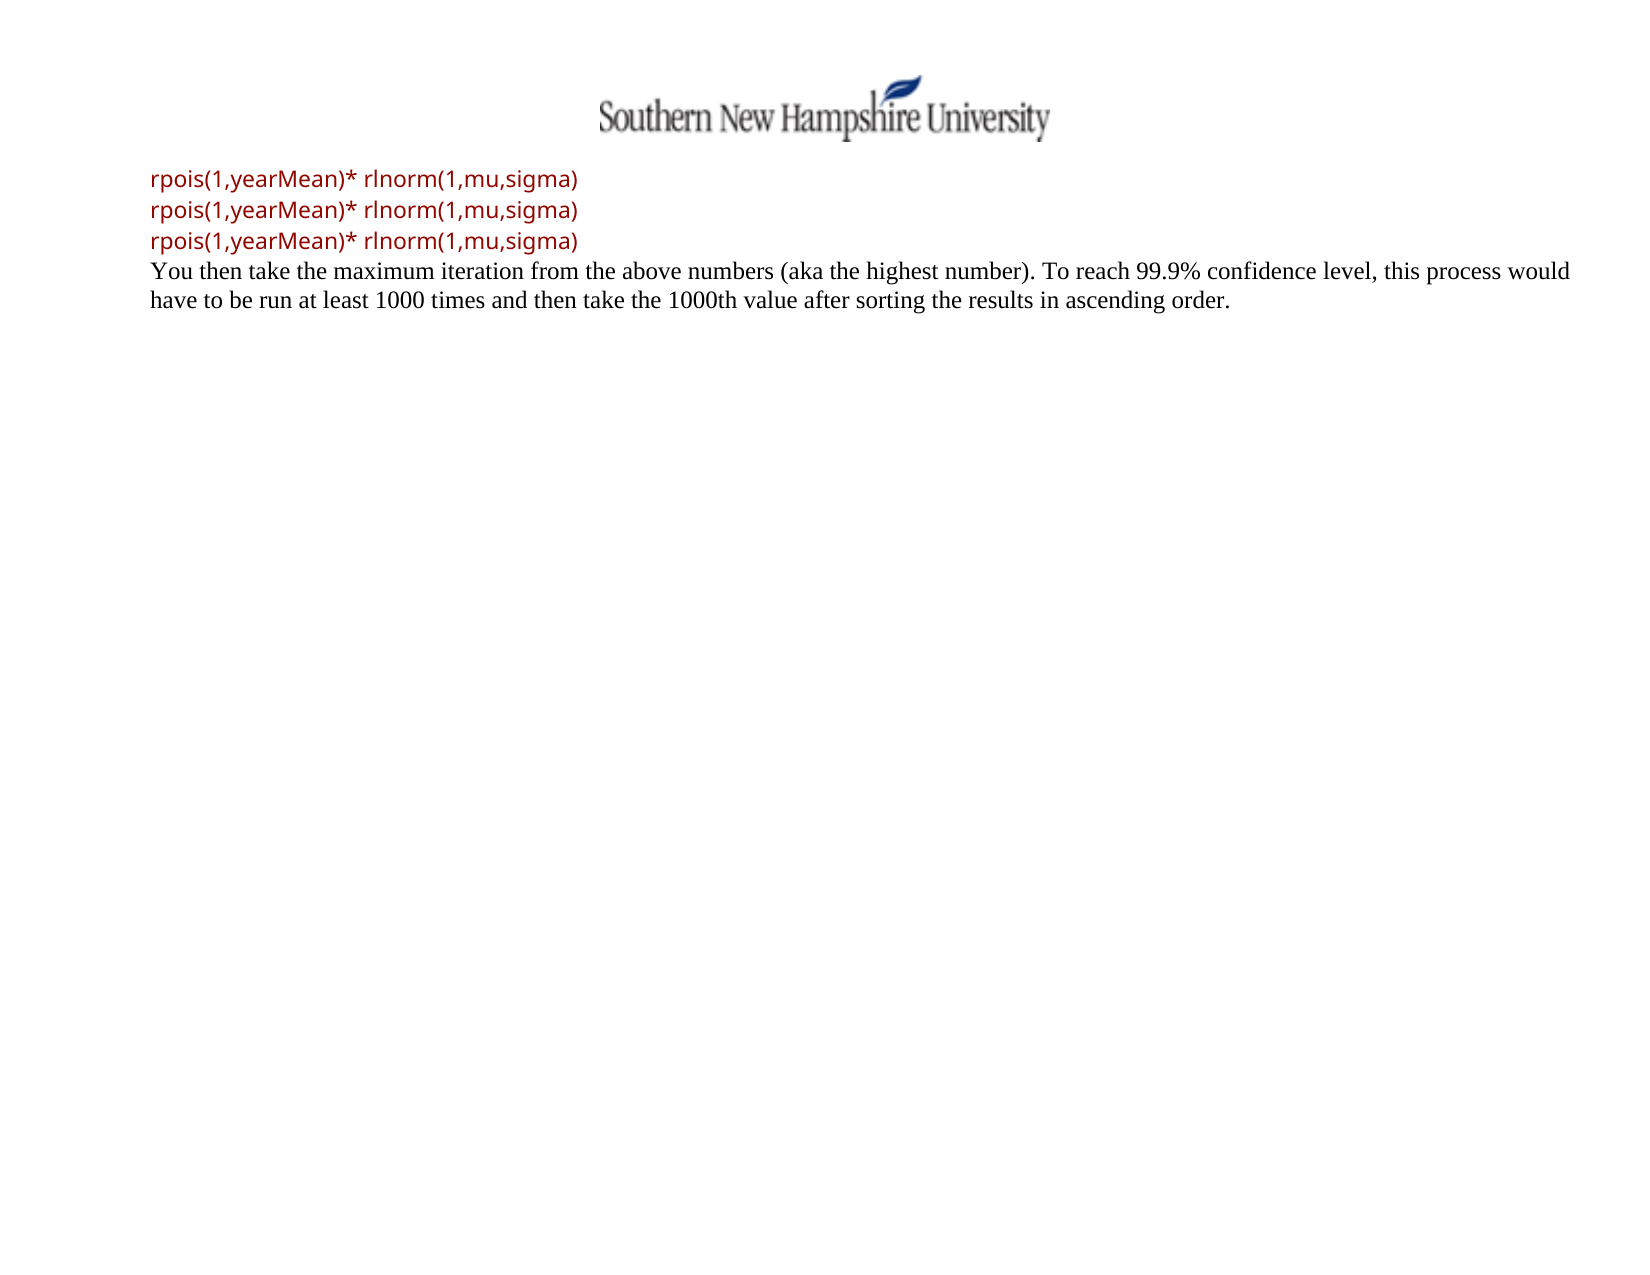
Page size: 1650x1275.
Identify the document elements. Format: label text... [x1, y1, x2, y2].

list rpois(1,yearMean)* rlnorm(1,mu,sigma) rpois(1,yearMean)* rlnorm(1,mu,sigma) rpois(1,yearMean)* rlnorm(1,mu,sigma) You then take the maximum iteration from the above numbers (aka the highest number). To reach 99.9% confidence level, this process would have to be run at least 1000 times and then take the 1000th value after sorting the results in ascending order. [150, 162, 1575, 314]
picture [600, 75, 1050, 142]
